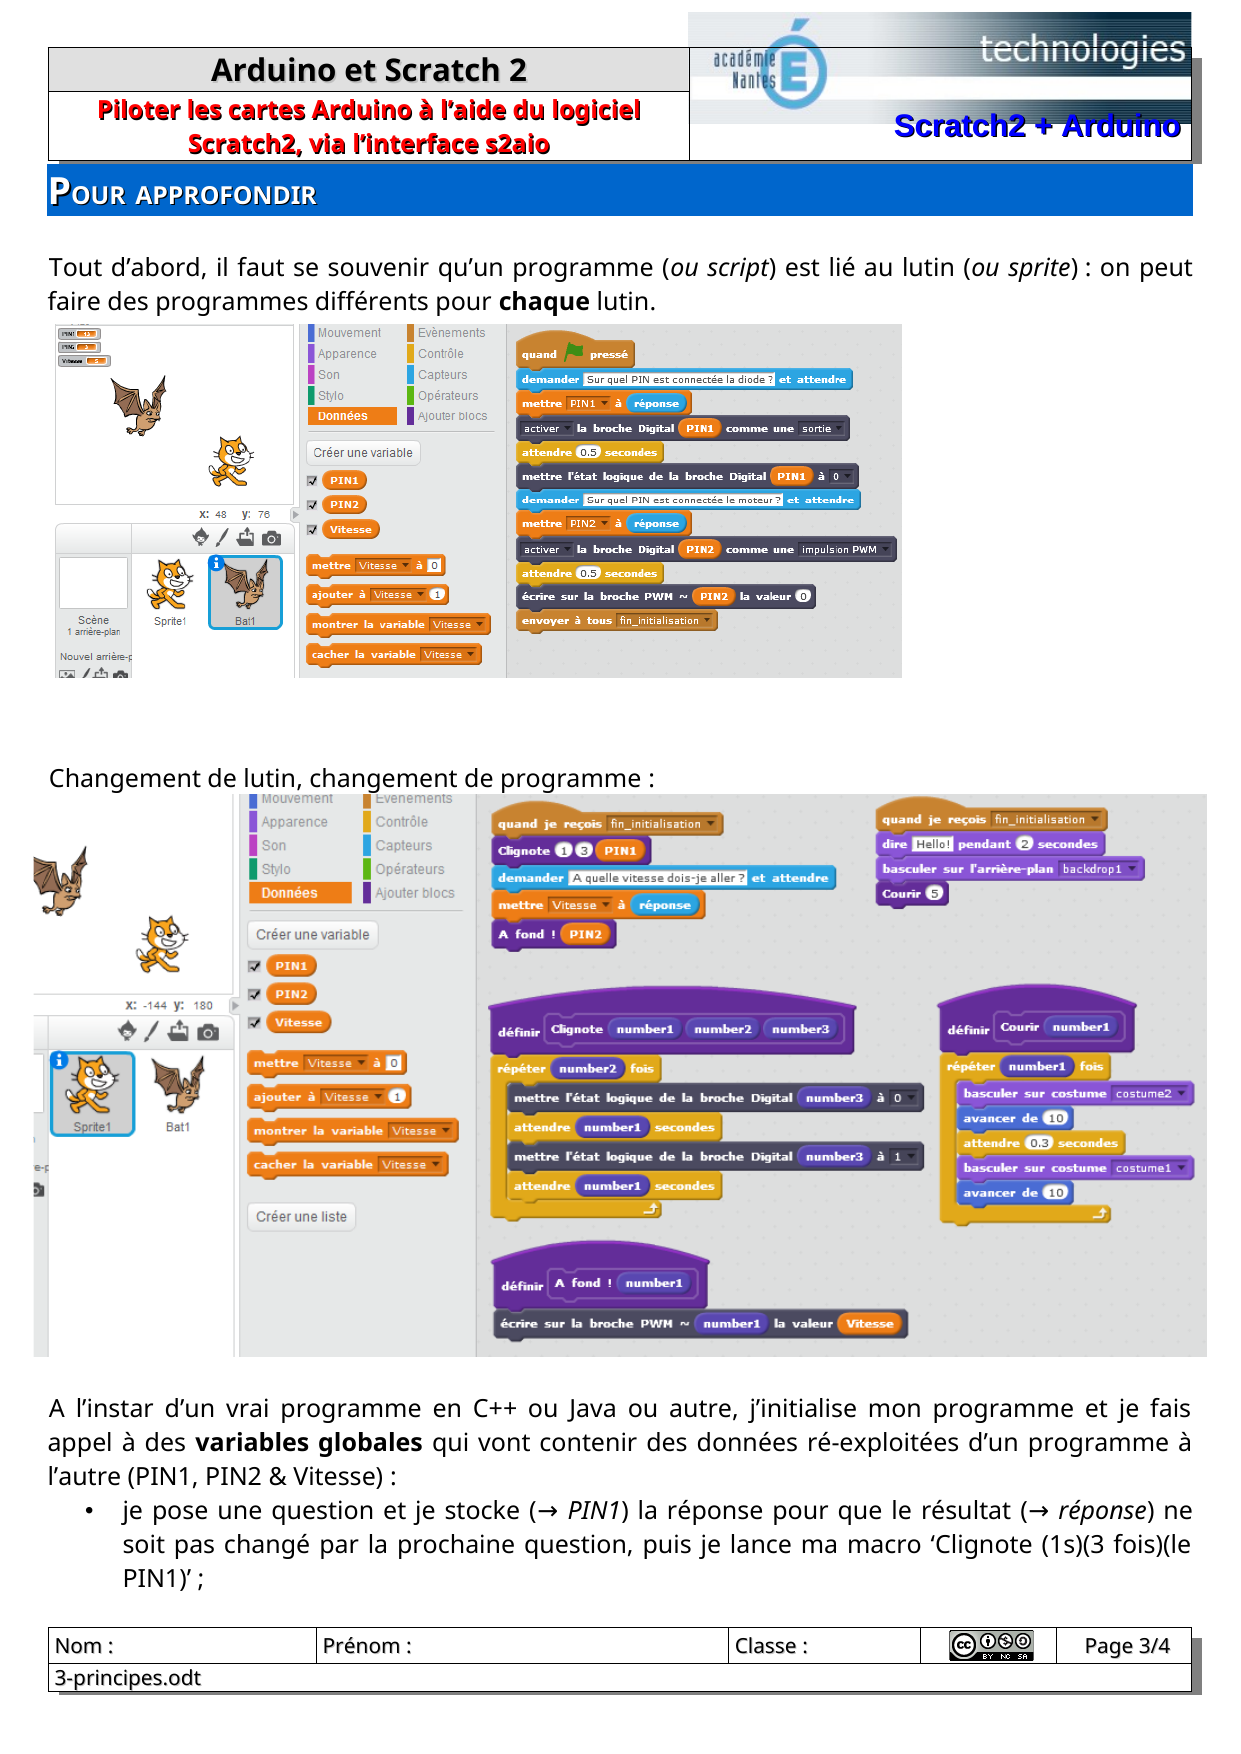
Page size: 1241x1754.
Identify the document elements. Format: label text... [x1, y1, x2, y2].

picture [690, 48, 1191, 124]
text Tout d’abord, il faut se souvenir qu’un programme (ou script) est lié au lutin (ou sprite) : on peut faire des programmes différents pour chaque lutin. [47, 249, 1193, 318]
text Changement de lutin, changement de programme : [47, 761, 1193, 794]
list je pose une question et je stocke (→ PIN1) la réponse pour que le résultat (→ réponse) ne soit pas changé par la prochaine question, puis je lance ma macro ‘Clignote (1s)(3 fois)(le PIN1)’ ; [85, 1493, 1193, 1595]
subtitle Pour approfondir [47, 164, 1193, 216]
picture [949, 1630, 1034, 1661]
picture [688, 12, 1192, 47]
picture [33, 794, 1207, 1357]
text A l’instar d’un vrai programme en C++ ou Java ou autre, j’initialise mon programme et je fais appel à des variables globales qui vont contenir des données ré-exploitées d’un programme à l’autre (PIN1, PIN2 & Vitesse) : [47, 1391, 1193, 1493]
picture [54, 324, 902, 678]
